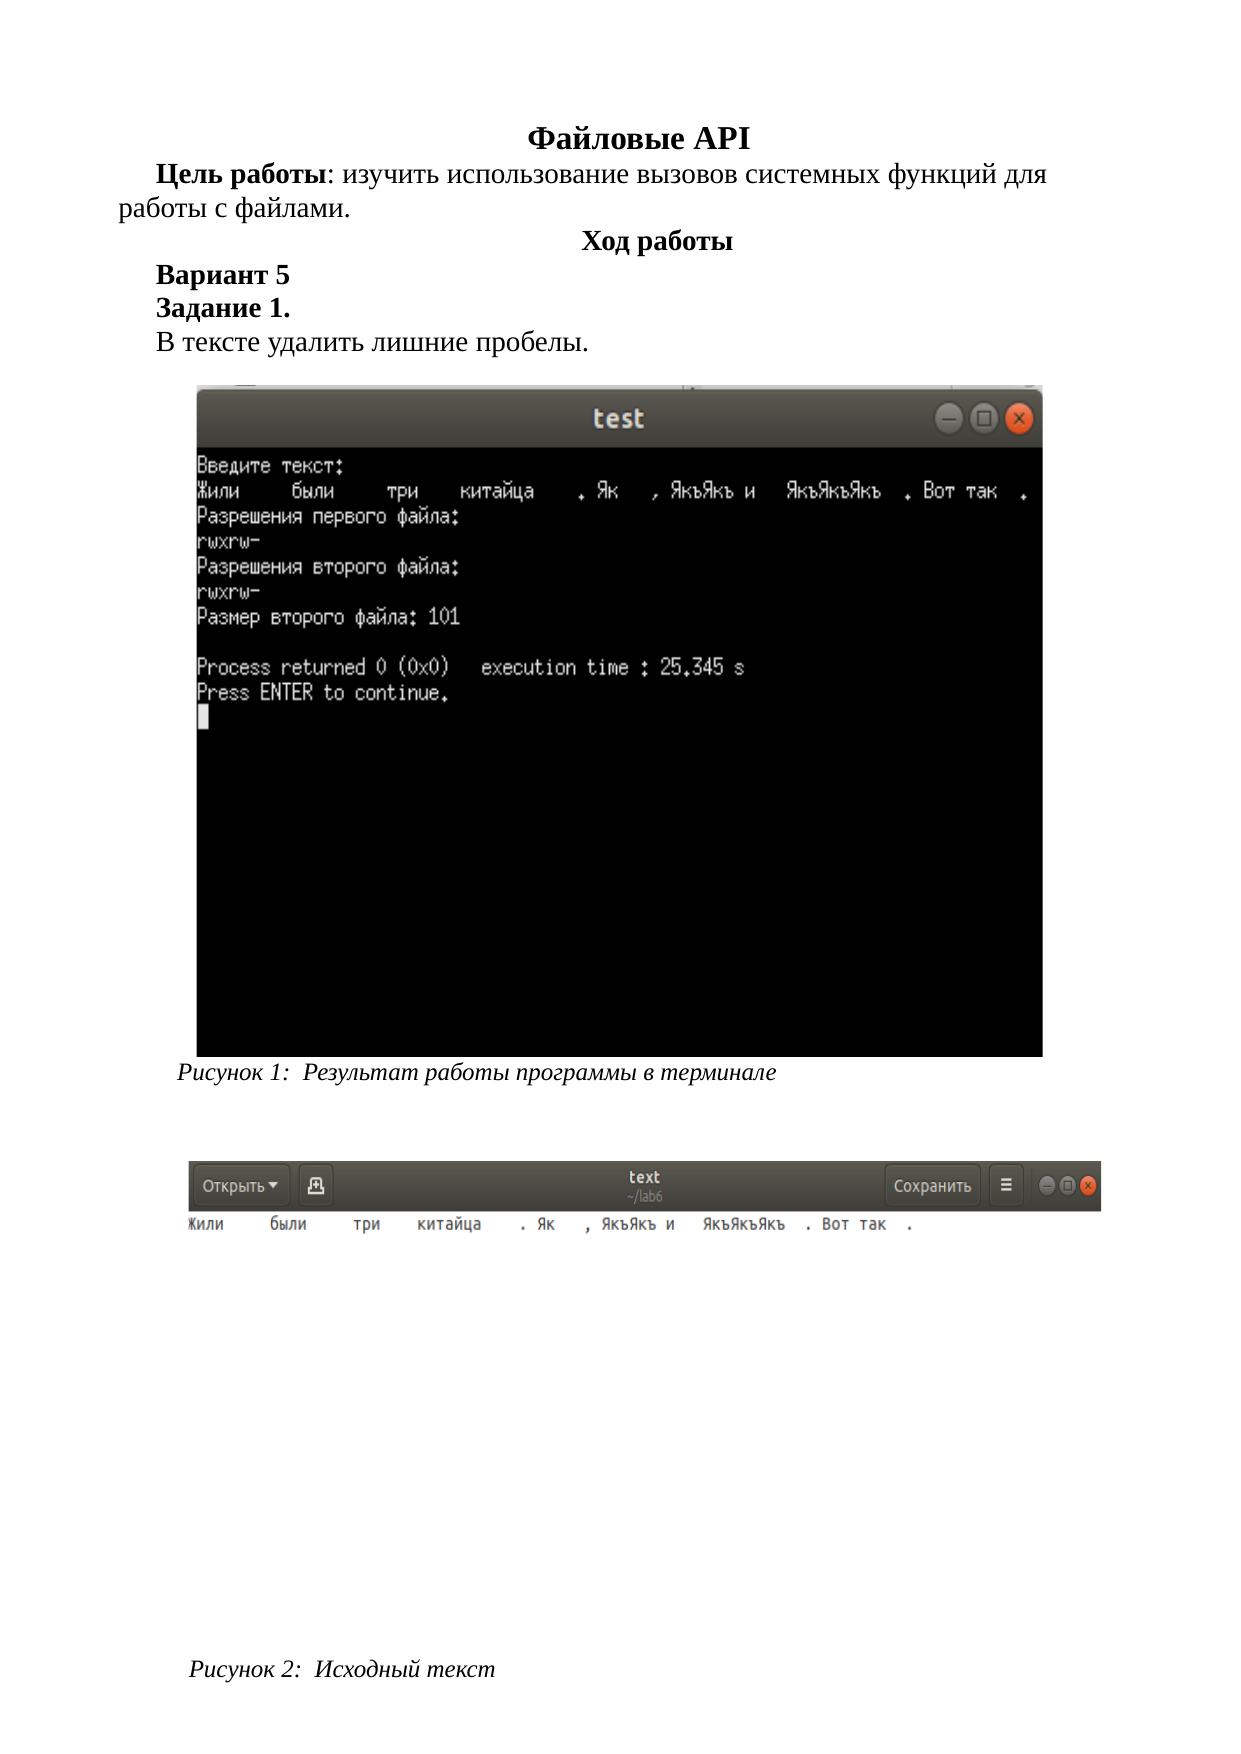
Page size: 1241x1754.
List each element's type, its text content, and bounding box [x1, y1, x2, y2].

picture [188, 1161, 1102, 1655]
text Файловые API [118, 118, 1122, 156]
list В тексте удалить лишние пробелы. [118, 324, 1122, 358]
text Рисунок 2: Исходный текст [188, 1655, 1082, 1683]
list Задание 1. [118, 291, 1122, 324]
text Рисунок 1: Результат работы программы в терминале [177, 398, 1043, 1086]
text Ход работы [118, 223, 1122, 257]
picture [196, 385, 376, 1057]
text Цель работы: изучить использование вызовов системных функций для работы с файлами. [118, 156, 1122, 223]
text Вариант 5 [118, 257, 1122, 291]
